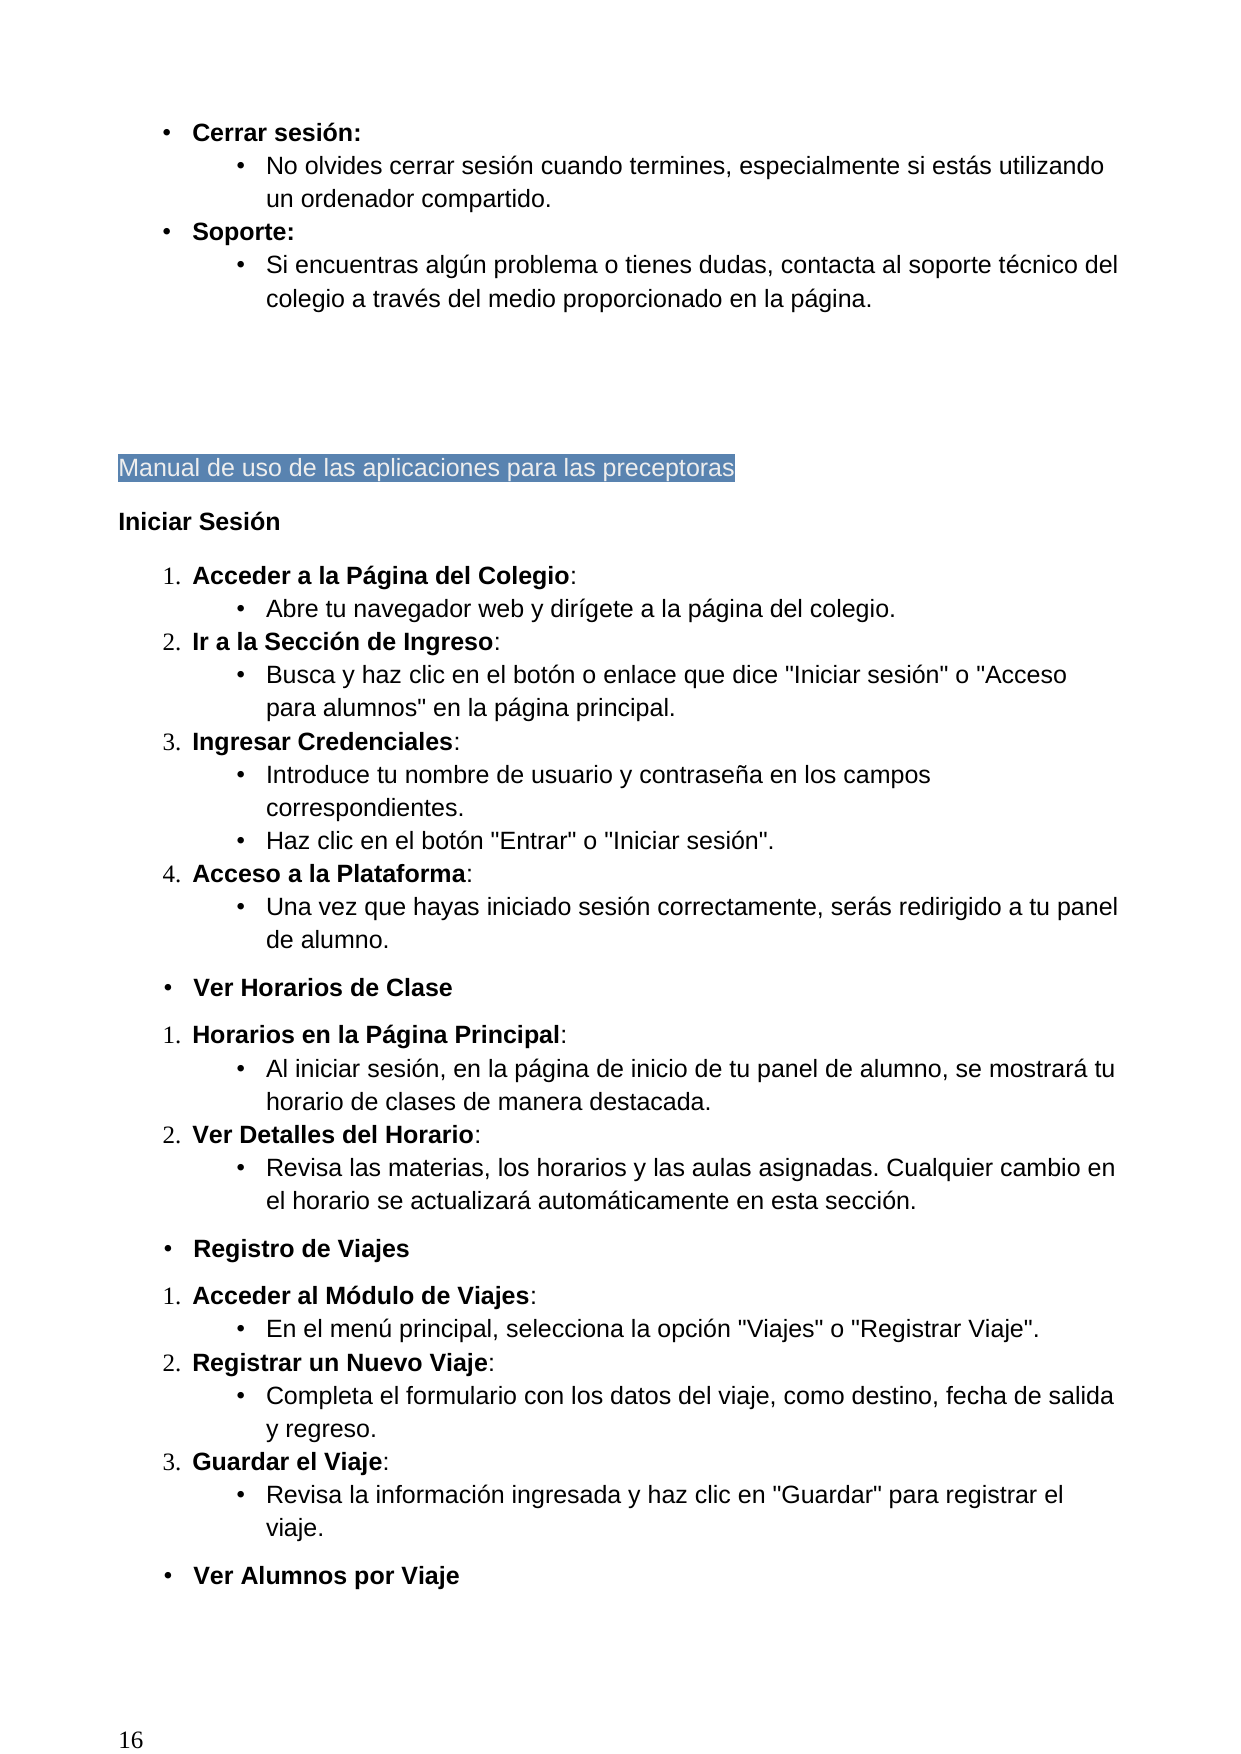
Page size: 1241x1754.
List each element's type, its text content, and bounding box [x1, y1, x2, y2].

list Una vez que hayas iniciado sesión correctamente, serás redirigido a tu panel de alumno. [236, 892, 1122, 954]
list Ir a la Sección de Ingreso: [162, 627, 1122, 656]
list Revisa la información ingresada y haz clic en "Guardar" para registrar el viaje. [236, 1480, 1122, 1542]
list Ver Horarios de Clase [164, 973, 1122, 1002]
list Ver Detalles del Horario: [162, 1120, 1122, 1148]
list Busca y haz clic en el botón o enlace que dice "Iniciar sesión" o "Acceso para alumnos" en la página principal. [236, 660, 1122, 722]
list Guardar el Viaje: [162, 1447, 1122, 1476]
list Registrar un Nuevo Viaje: [162, 1347, 1122, 1376]
list En el menú principal, selecciona la opción "Viajes" o "Registrar Viaje". [236, 1314, 1122, 1343]
list Cerrar sesión: [162, 118, 1122, 147]
list Acceso a la Plataforma: [162, 859, 1122, 888]
list Abre tu navegador web y dirígete a la página del colegio. [236, 594, 1122, 623]
list Registro de Viajes [164, 1233, 1122, 1262]
list Revisa las materias, los horarios y las aulas asignadas. Cualquier cambio en el horario se actualizará automáticamente en esta sección. [236, 1153, 1122, 1215]
list Acceder al Módulo de Viajes: [162, 1281, 1122, 1310]
list Completa el formulario con los datos del viaje, como destino, fecha de salida y regreso. [236, 1381, 1122, 1442]
list Acceder a la Página del Colegio: [162, 561, 1122, 590]
text Manual de uso de las aplicaciones para las preceptoras [118, 453, 1122, 482]
list Ver Alumnos por Viaje [164, 1561, 1122, 1589]
list Al iniciar sesión, en la página de inicio de tu panel de alumno, se mostrará tu horario de clases de manera destacada. [236, 1053, 1122, 1115]
list No olvides cerrar sesión cuando termines, especialmente si estás utilizando un ordenador compartido. [236, 151, 1122, 213]
list Horarios en la Página Principal: [162, 1020, 1122, 1049]
list Ingresar Credenciales: [162, 726, 1122, 755]
list Soporte: [162, 217, 1122, 246]
list Si encuentras algún problema o tienes dudas, contacta al soporte técnico del colegio a través del medio proporcionado en la página. [236, 251, 1122, 312]
list Introduce tu nombre de usuario y contraseña en los campos correspondientes. [236, 759, 1122, 821]
text Iniciar Sesión [118, 507, 1122, 536]
list Haz clic en el botón "Entrar" o "Iniciar sesión". [236, 826, 1122, 854]
